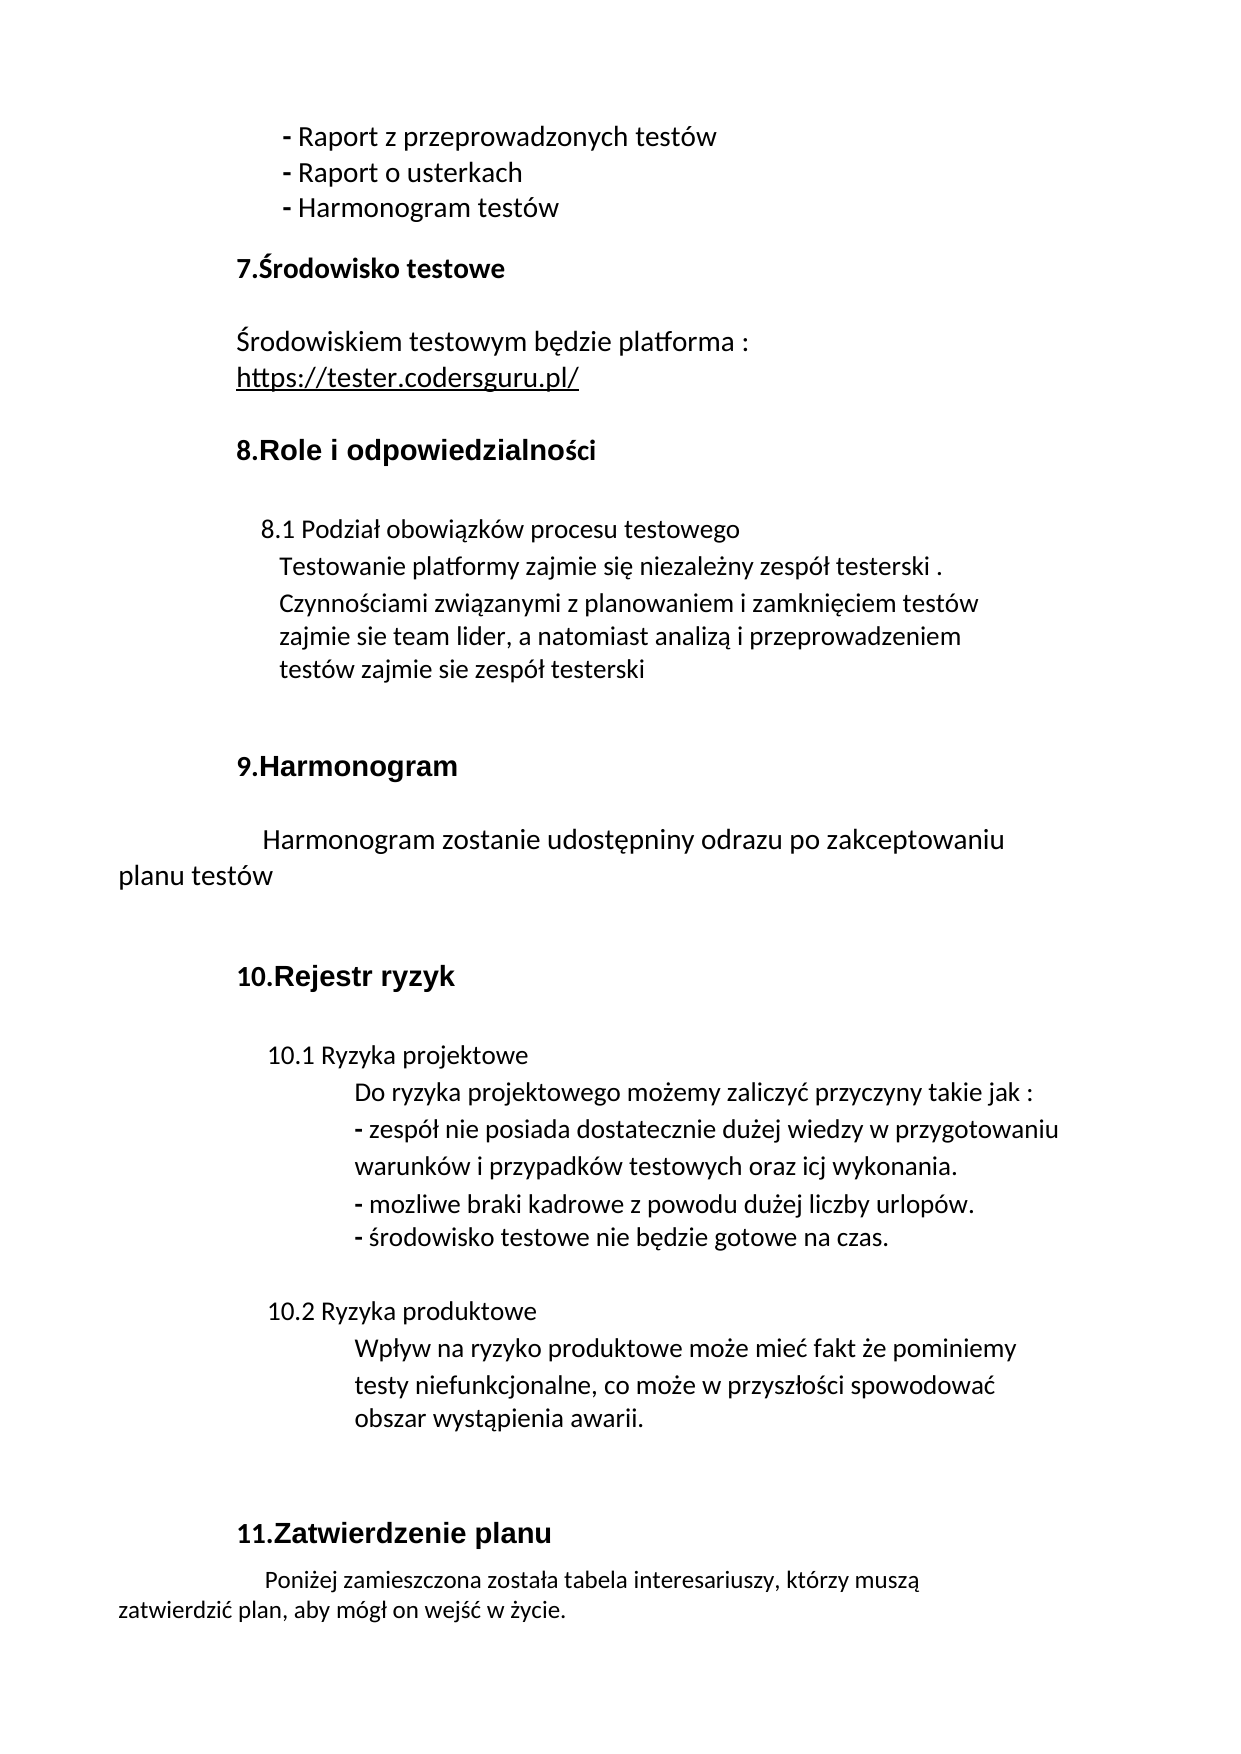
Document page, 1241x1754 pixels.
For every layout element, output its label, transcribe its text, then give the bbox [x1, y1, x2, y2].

text Do ryzyka projektowego możemy zaliczyć przyczyny takie jak : [118, 1075, 1122, 1108]
text 10.Rejestr ryzyk [118, 958, 1122, 993]
text Czynnościami związanymi z planowaniem i zamknięciem testów zajmie sie team lider, a natomiast analizą i przeprowadzeniem testów zajmie sie zespół testerski [118, 587, 1122, 686]
text Harmonogram zostanie udostępniny odrazu po zakceptowaniu planu testów [118, 821, 1122, 892]
text 8.Role i odpowiedzialności [118, 432, 1122, 467]
text 10.1 Ryzyka projektowe [118, 1038, 1122, 1071]
text - mozliwe braki kadrowe z powodu dużej liczby urlopów. - środowisko testowe nie będzie gotowe na czas. [118, 1187, 1122, 1253]
text Testowanie platformy zajmie się niezależny zespół testerski . [118, 549, 1122, 582]
text Wpływ na ryzyko produktowe może mieć fakt że pominiemy [118, 1331, 1122, 1364]
text Poniżej zamieszczona została tabela interesariuszy, którzy muszą zatwierdzić plan, aby mógł on wejść w życie. [118, 1564, 1122, 1625]
text 11.Zatwierdzenie planu [118, 1516, 1122, 1551]
text - Harmonogram testów [118, 189, 1122, 225]
text warunków i przypadków testowych oraz icj wykonania. [118, 1149, 1122, 1183]
text 8.1 Podział obowiązków procesu testowego [118, 512, 1122, 545]
text - Raport o usterkach [118, 154, 1122, 189]
text 7.Środowisko testowe [118, 250, 1122, 286]
text - zespół nie posiada dostatecznie dużej wiedzy w przygotowaniu [118, 1112, 1122, 1145]
text Środowiskiem testowym będzie platforma : https://tester.codersguru.pl/ [118, 323, 1122, 394]
text 10.2 Ryzyka produktowe [118, 1294, 1122, 1327]
text testy niefunkcjonalne, co może w przyszłości spowodować obszar wystąpienia awarii. [118, 1368, 1122, 1434]
text - Raport z przeprowadzonych testów [118, 118, 1122, 154]
text 9.Harmonogram [118, 748, 1122, 783]
